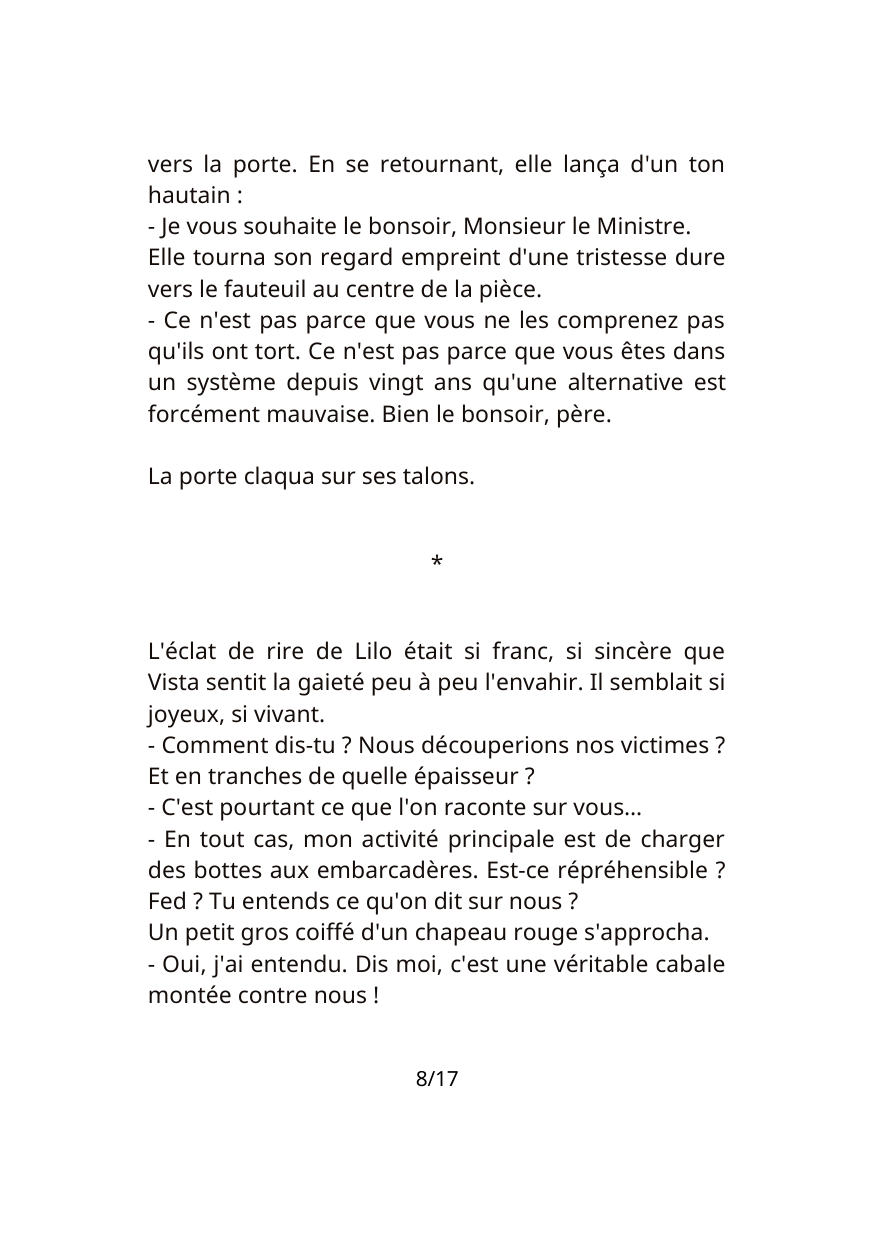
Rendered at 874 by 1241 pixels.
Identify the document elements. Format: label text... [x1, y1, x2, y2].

text * [148, 548, 726, 579]
text L'éclat de rire de Lilo était si franc, si sincère que Vista sentit la gaieté peu à peu l'envahir. Il semblait si joyeux, si vivant. - Comment dis-tu ? Nous découperions nos victimes ? Et en tranches de quelle épaisseur ? - C'est pourtant ce que l'on raconte sur vous… - En tout cas, mon activité principale est de charger des bottes aux embarcadères. Est-ce répréhensible ? Fed ? Tu entends ce qu'on dit sur nous ? Un petit gros coiffé d'un chapeau rouge s'approcha. - Oui, j'ai entendu. Dis moi, c'est une véritable cabale montée contre nous ! [148, 635, 726, 1010]
text vers la porte. En se retournant, elle lança d'un ton hautain : - Je vous souhaite le bonsoir, Monsieur le Ministre. Elle tourna son regard empreint d'une tristesse dure vers le fauteuil au centre de la pièce. - Ce n'est pas parce que vous ne les comprenez pas qu'ils ont tort. Ce n'est pas parce que vous êtes dans un système depuis vingt ans qu'une alternative est forcément mauvaise. Bien le bonsoir, père. La porte claqua sur ses talons. [148, 148, 726, 491]
